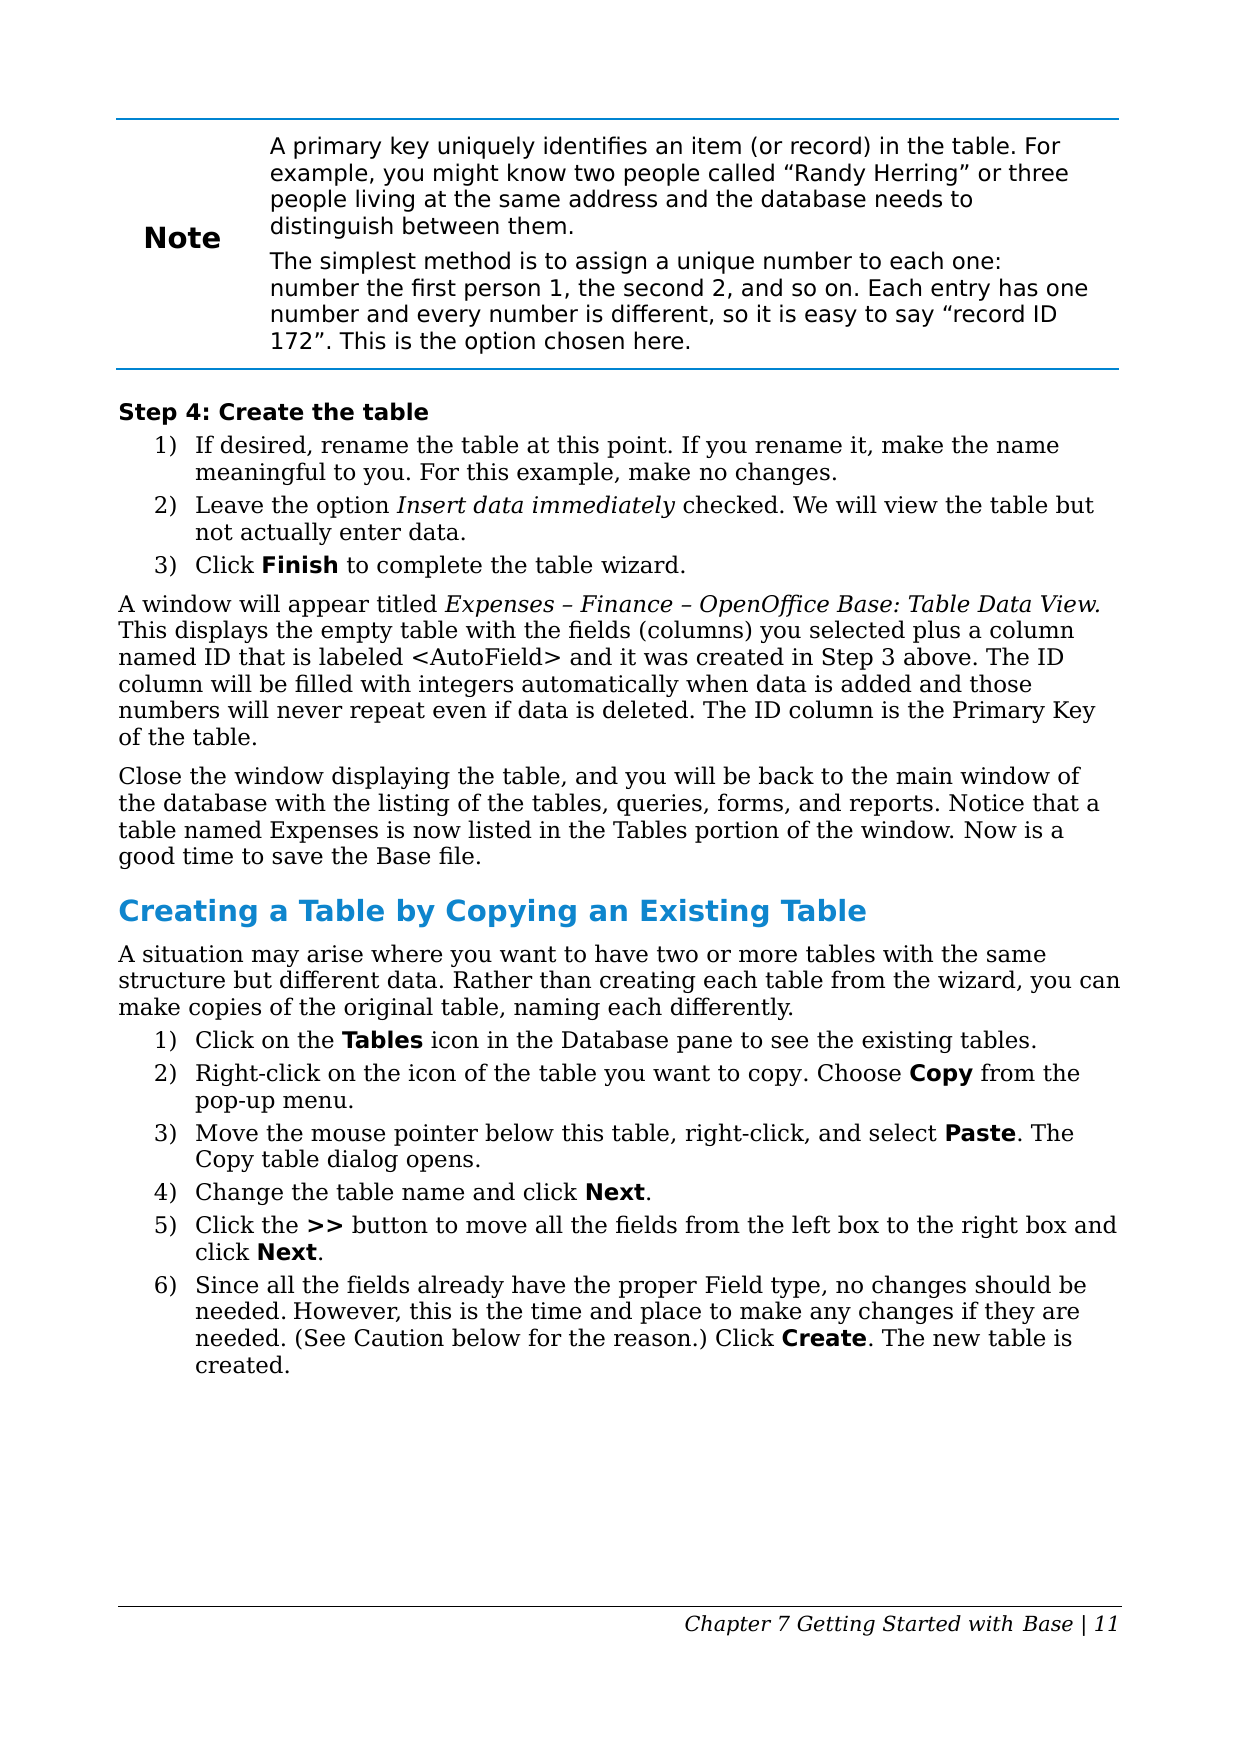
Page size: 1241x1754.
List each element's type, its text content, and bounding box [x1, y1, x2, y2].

list Since all the fields already have the proper Field type, no changes should be needed. However, this is the time and place to make any changes if they are needed. (See Caution below for the reason.) Click Create. The new table is created. [177, 1272, 1122, 1378]
table_header A primary key uniquely identifies an item (or record) in the table. For example, you might know two people called “Randy Herring” or three people living at the same address and the database needs to distinguish between them. The simplest method is to assign a unique number to each one: number the first person 1, the second 2, and so on. Each entry has one number and every number is different, so it is easy to say “record ID 172”. This is the option chosen here. [248, 120, 1119, 368]
text A window will appear titled Expenses – Finance – OpenOffice Base: Table Data View. This displays the empty table with the fields (columns) you selected plus a column named ID that is labeled <AutoField> and it was created in Step 3 above. The ID column will be filled with integers automatically when data is added and those numbers will never repeat even if data is deleted. The ID column is the Primary Key of the table. [118, 591, 1122, 751]
list Click Finish to complete the table wizard. [177, 552, 1122, 578]
text Close the window displaying the table, and you will be back to the main window of the database with the listing of the tables, queries, forms, and reports. Notice that a table named Expenses is now listed in the Tables portion of the window. Now is a good time to save the Base file. [118, 763, 1122, 870]
list Step 4: Create the table [118, 399, 1122, 426]
list Leave the option Insert data immediately checked. We will view the table but not actually enter data. [177, 492, 1122, 546]
list If desired, rename the table at this point. If you rename it, make the name meaningful to you. For this example, make no changes. [177, 433, 1122, 486]
list Right-click on the icon of the table you want to copy. Choose Copy from the pop-up menu. [177, 1060, 1122, 1113]
subtitle Creating a Table by Copying an Existing Table [118, 894, 1122, 928]
list Move the mouse pointer below this table, right-click, and select Paste. The Copy table dialog opens. [177, 1120, 1122, 1173]
list Change the table name and click Next. [177, 1179, 1122, 1206]
list Click on the Tables icon in the Database pane to see the existing tables. [177, 1027, 1122, 1054]
table_header Note [116, 120, 248, 368]
list A situation may arise where you want to have two or more tables with the same structure but different data. Rather than creating each table from the wizard, you can make copies of the original table, naming each differently. [118, 941, 1122, 1021]
list Click the >> button to move all the fields from the left box to the right box and click Next. [177, 1212, 1122, 1266]
